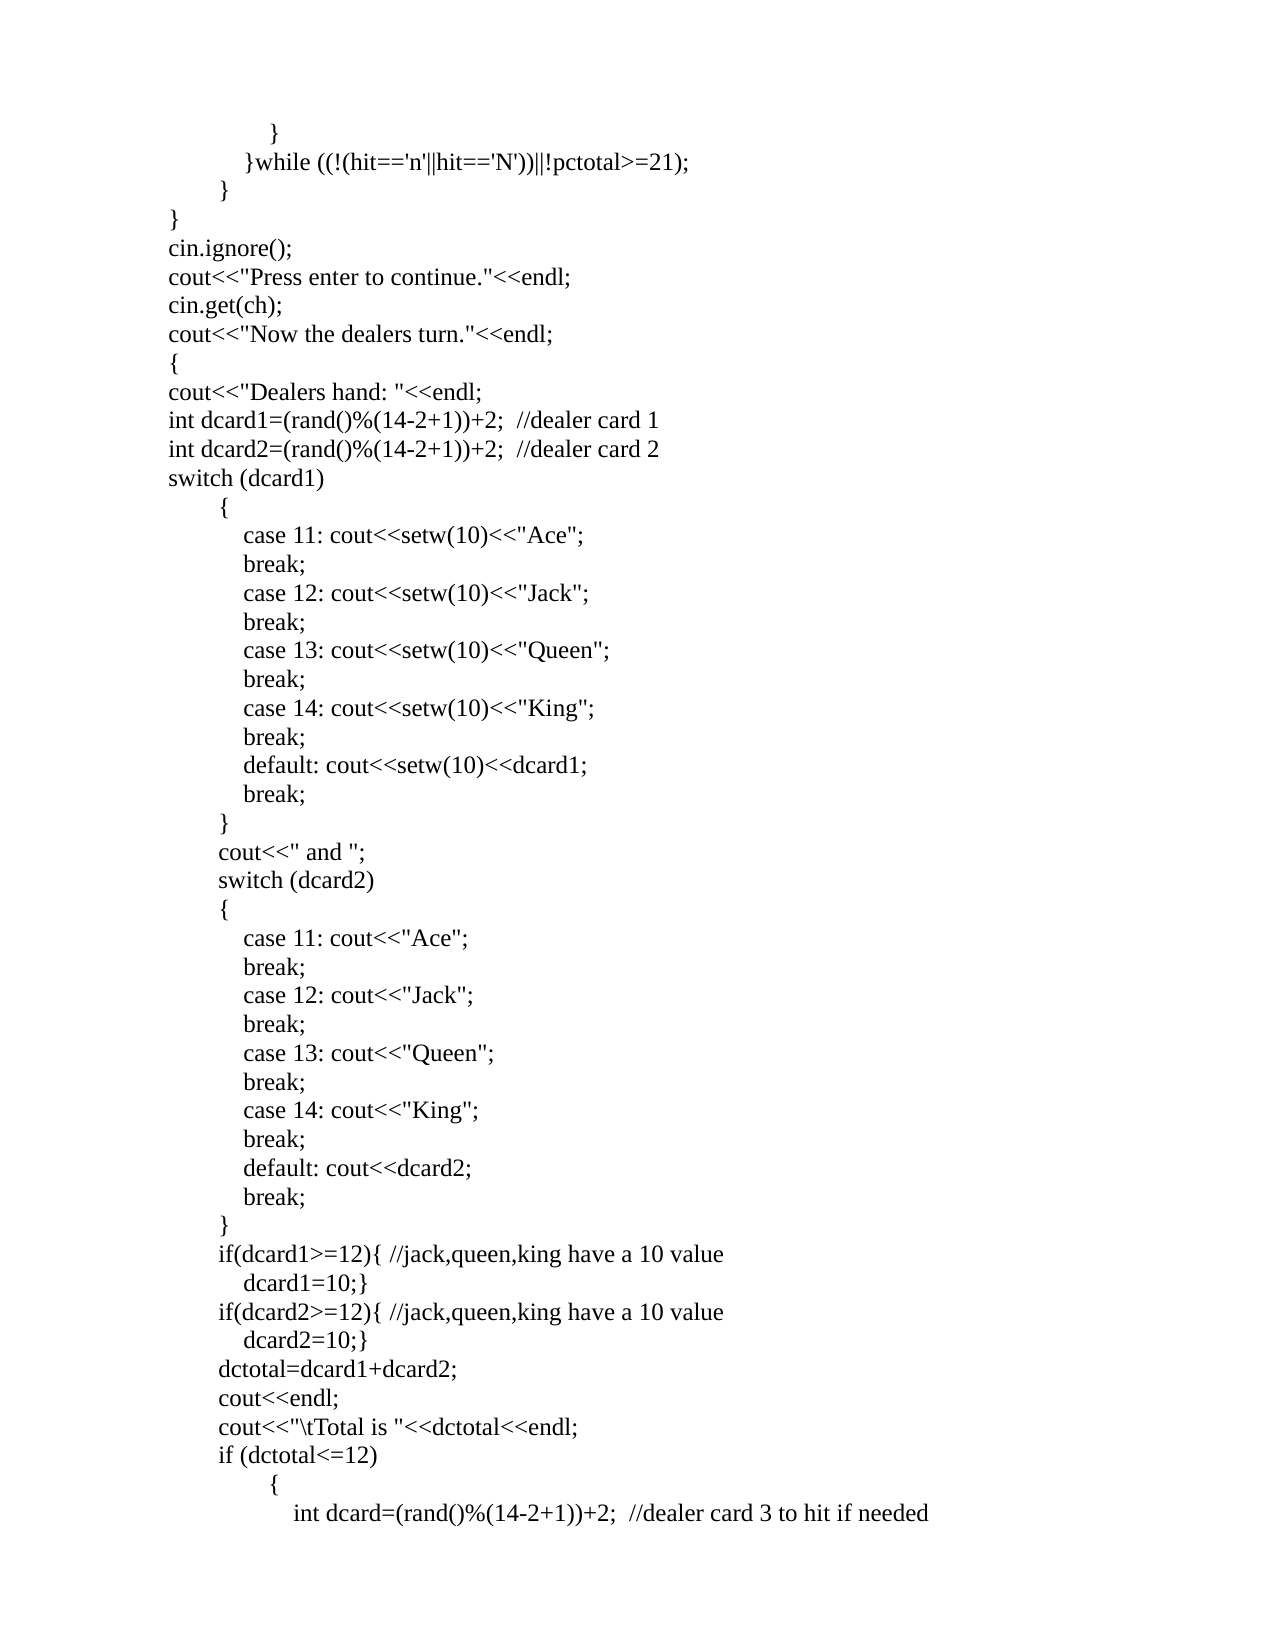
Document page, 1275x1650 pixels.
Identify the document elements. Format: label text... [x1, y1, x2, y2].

text case 12: cout<<setw(10)<<"Jack"; [118, 578, 1157, 607]
text cout<<"Press enter to continue."<<endl; [118, 262, 1157, 291]
text switch (dcard1) [118, 463, 1157, 492]
text case 11: cout<<setw(10)<<"Ace"; [118, 521, 1157, 549]
text break; [118, 1182, 1157, 1211]
text cout<<"\tTotal is "<<dctotal<<endl; [118, 1412, 1157, 1441]
text } [118, 176, 1157, 204]
text cout<<"Now the dealers turn."<<endl; [118, 319, 1157, 348]
text if (dctotal<=12) [118, 1441, 1157, 1469]
text } [118, 1211, 1157, 1239]
text default: cout<<setw(10)<<dcard1; [118, 751, 1157, 779]
text break; [118, 607, 1157, 636]
text dcard2=10;} [118, 1326, 1157, 1354]
text { [118, 1469, 1157, 1498]
text break; [118, 779, 1157, 808]
text break; [118, 549, 1157, 578]
text if(dcard2>=12){ //jack,queen,king have a 10 value [118, 1297, 1157, 1326]
text break; [118, 664, 1157, 693]
text dctotal=dcard1+dcard2; [118, 1354, 1157, 1383]
text switch (dcard2) [118, 866, 1157, 894]
text break; [118, 1067, 1157, 1096]
text case 11: cout<<"Ace"; [118, 923, 1157, 952]
text default: cout<<dcard2; [118, 1153, 1157, 1182]
text cout<<endl; [118, 1383, 1157, 1412]
text { [118, 348, 1157, 377]
text case 14: cout<<setw(10)<<"King"; [118, 693, 1157, 722]
text case 13: cout<<"Queen"; [118, 1038, 1157, 1067]
text cin.get(ch); [118, 291, 1157, 319]
text case 14: cout<<"King"; [118, 1096, 1157, 1124]
text }while ((!(hit=='n'||hit=='N'))||!pctotal>=21); [118, 147, 1157, 176]
text case 13: cout<<setw(10)<<"Queen"; [118, 636, 1157, 664]
text cin.ignore(); [118, 233, 1157, 262]
text { [118, 492, 1157, 521]
text } [118, 204, 1157, 233]
text break; [118, 952, 1157, 981]
text cout<<"Dealers hand: "<<endl; [118, 377, 1157, 406]
text break; [118, 1124, 1157, 1153]
text break; [118, 1009, 1157, 1038]
text break; [118, 722, 1157, 751]
text int dcard2=(rand()%(14-2+1))+2; //dealer card 2 [118, 434, 1157, 463]
text } [118, 118, 1157, 147]
text } [118, 808, 1157, 837]
text case 12: cout<<"Jack"; [118, 981, 1157, 1009]
text int dcard1=(rand()%(14-2+1))+2; //dealer card 1 [118, 406, 1157, 434]
text if(dcard1>=12){ //jack,queen,king have a 10 value [118, 1239, 1157, 1268]
text int dcard=(rand()%(14-2+1))+2; //dealer card 3 to hit if needed [118, 1498, 1157, 1527]
text dcard1=10;} [118, 1268, 1157, 1297]
text { [118, 894, 1157, 923]
text cout<<" and "; [118, 837, 1157, 866]
